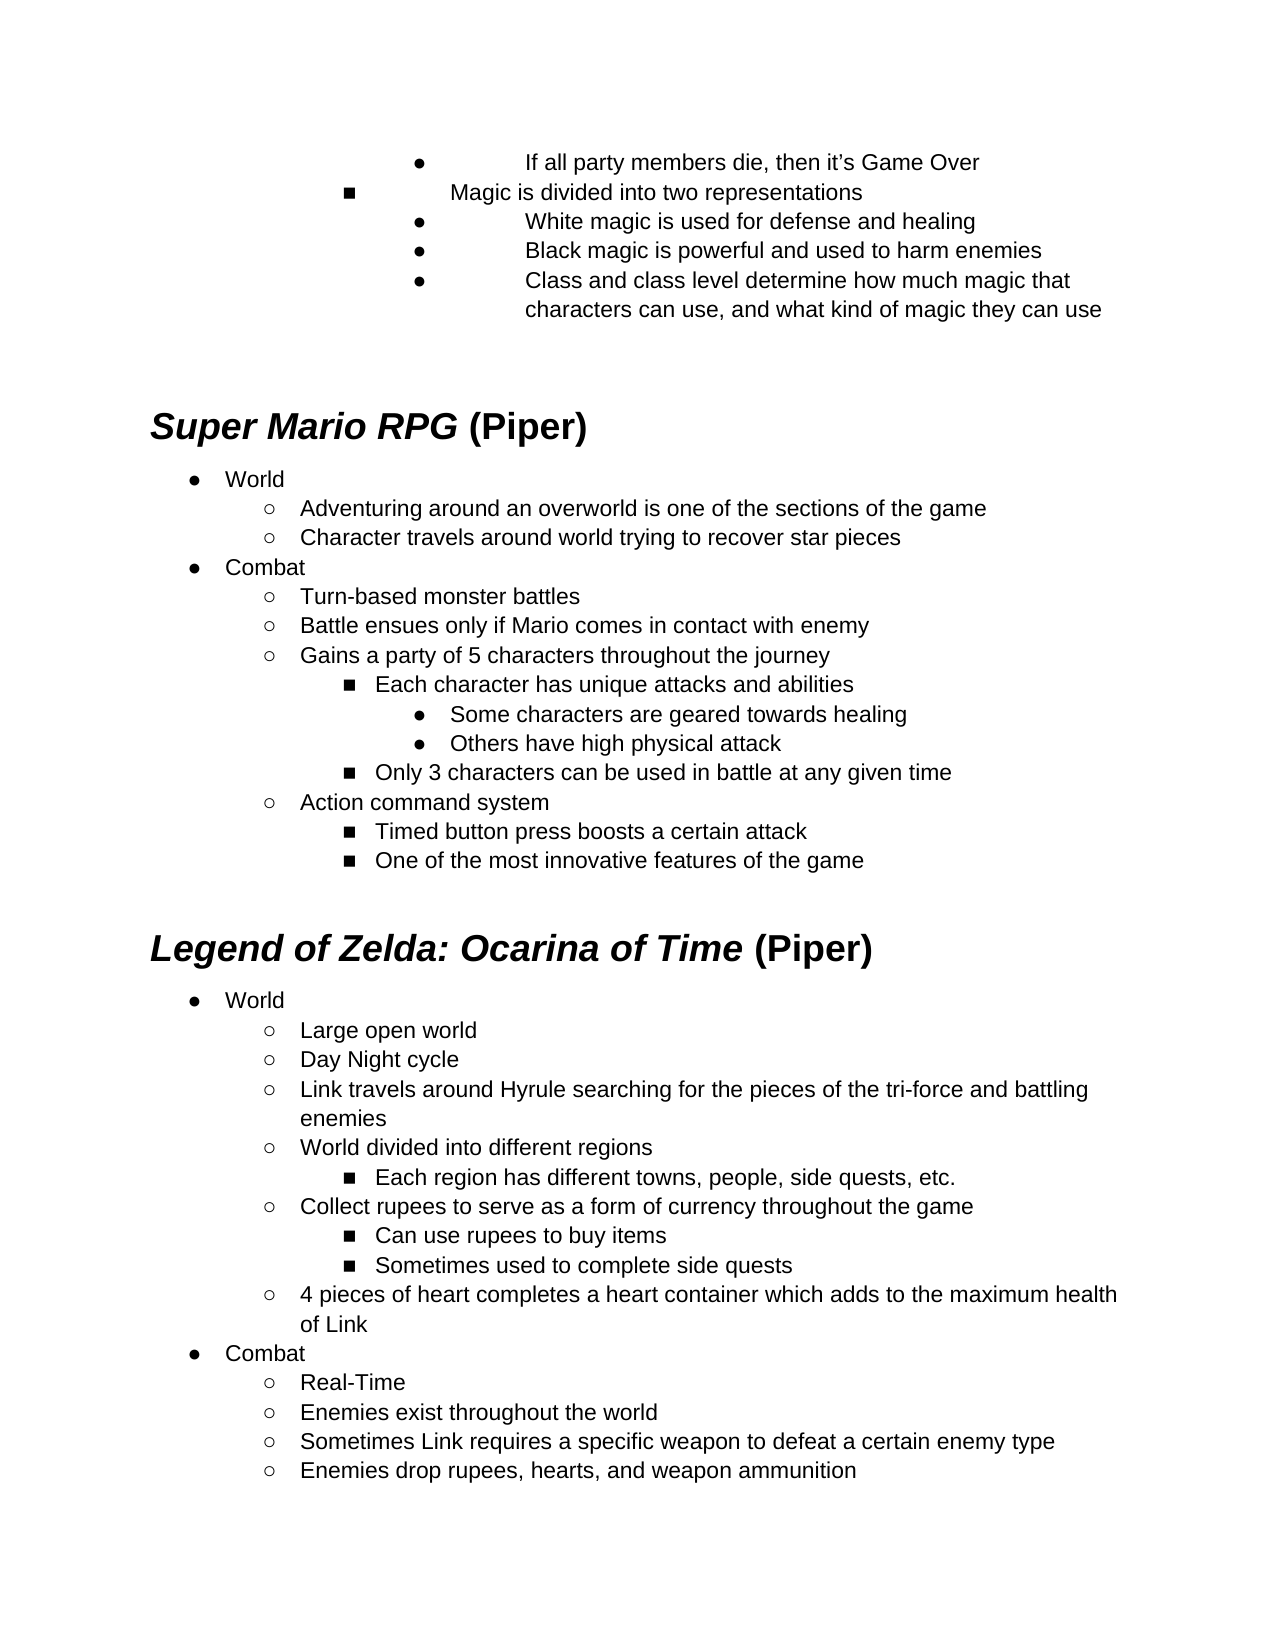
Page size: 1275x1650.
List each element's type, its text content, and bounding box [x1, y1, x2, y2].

list Can use rupees to buy items [150, 1223, 1125, 1249]
list Each character has unique attacks and abilities [150, 672, 1125, 697]
list Adventuring around an overworld is one of the sections of the game [262, 496, 1125, 521]
list 4 pieces of heart completes a heart container which adds to the maximum health of Link [262, 1282, 1125, 1337]
list Some characters are geared towards healing [412, 701, 1125, 727]
list Combat [187, 554, 1125, 580]
list Others have high physical attack [412, 731, 1125, 756]
list Gains a party of 5 characters throughout the journey [262, 642, 1125, 668]
list Each region has different towns, people, side quests, etc. [150, 1164, 1125, 1190]
list Link travels around Hyrule searching for the pieces of the tri-force and battling enemies [262, 1076, 1125, 1131]
list Magic is divided into two representations [150, 179, 1125, 205]
list Collect rupees to serve as a form of currency throughout the game [262, 1194, 1125, 1219]
list One of the most innovative features of the game [150, 848, 1125, 874]
list Timed button press boosts a certain attack [150, 819, 1125, 844]
list Combat [187, 1341, 1125, 1366]
list World divided into different regions [262, 1135, 1125, 1161]
list Only 3 characters can be used in battle at any given time [150, 760, 1125, 786]
list Battle ensues only if Mario comes in contact with enemy [262, 613, 1125, 639]
list Action command system [262, 789, 1125, 815]
list World [187, 988, 1125, 1014]
list Turn-based monster battles [262, 584, 1125, 609]
list Large open world [262, 1017, 1125, 1043]
list If all party members die, then it’s Game Over [412, 150, 1125, 176]
list Sometimes Link requires a specific weapon to defeat a certain enemy type [262, 1429, 1125, 1454]
list Sometimes used to complete side quests [150, 1252, 1125, 1278]
list Day Night cycle [262, 1047, 1125, 1072]
list Class and class level determine how much magic that characters can use, and what kind of magic they can use [412, 267, 1125, 322]
list Enemies exist throughout the world [262, 1399, 1125, 1425]
list Enemies drop rupees, hearts, and weapon ammunition [262, 1458, 1125, 1484]
list White magic is used for defense and healing [412, 209, 1125, 234]
subtitle Legend of Zelda: Ocarina of Time (Piper) [150, 927, 1125, 969]
list Character travels around world trying to recover star pieces [262, 525, 1125, 551]
list World [187, 466, 1125, 492]
list Real-Time [262, 1370, 1125, 1396]
list Black magic is powerful and used to harm enemies [412, 238, 1125, 264]
subtitle Super Mario RPG (Piper) [150, 406, 1125, 447]
